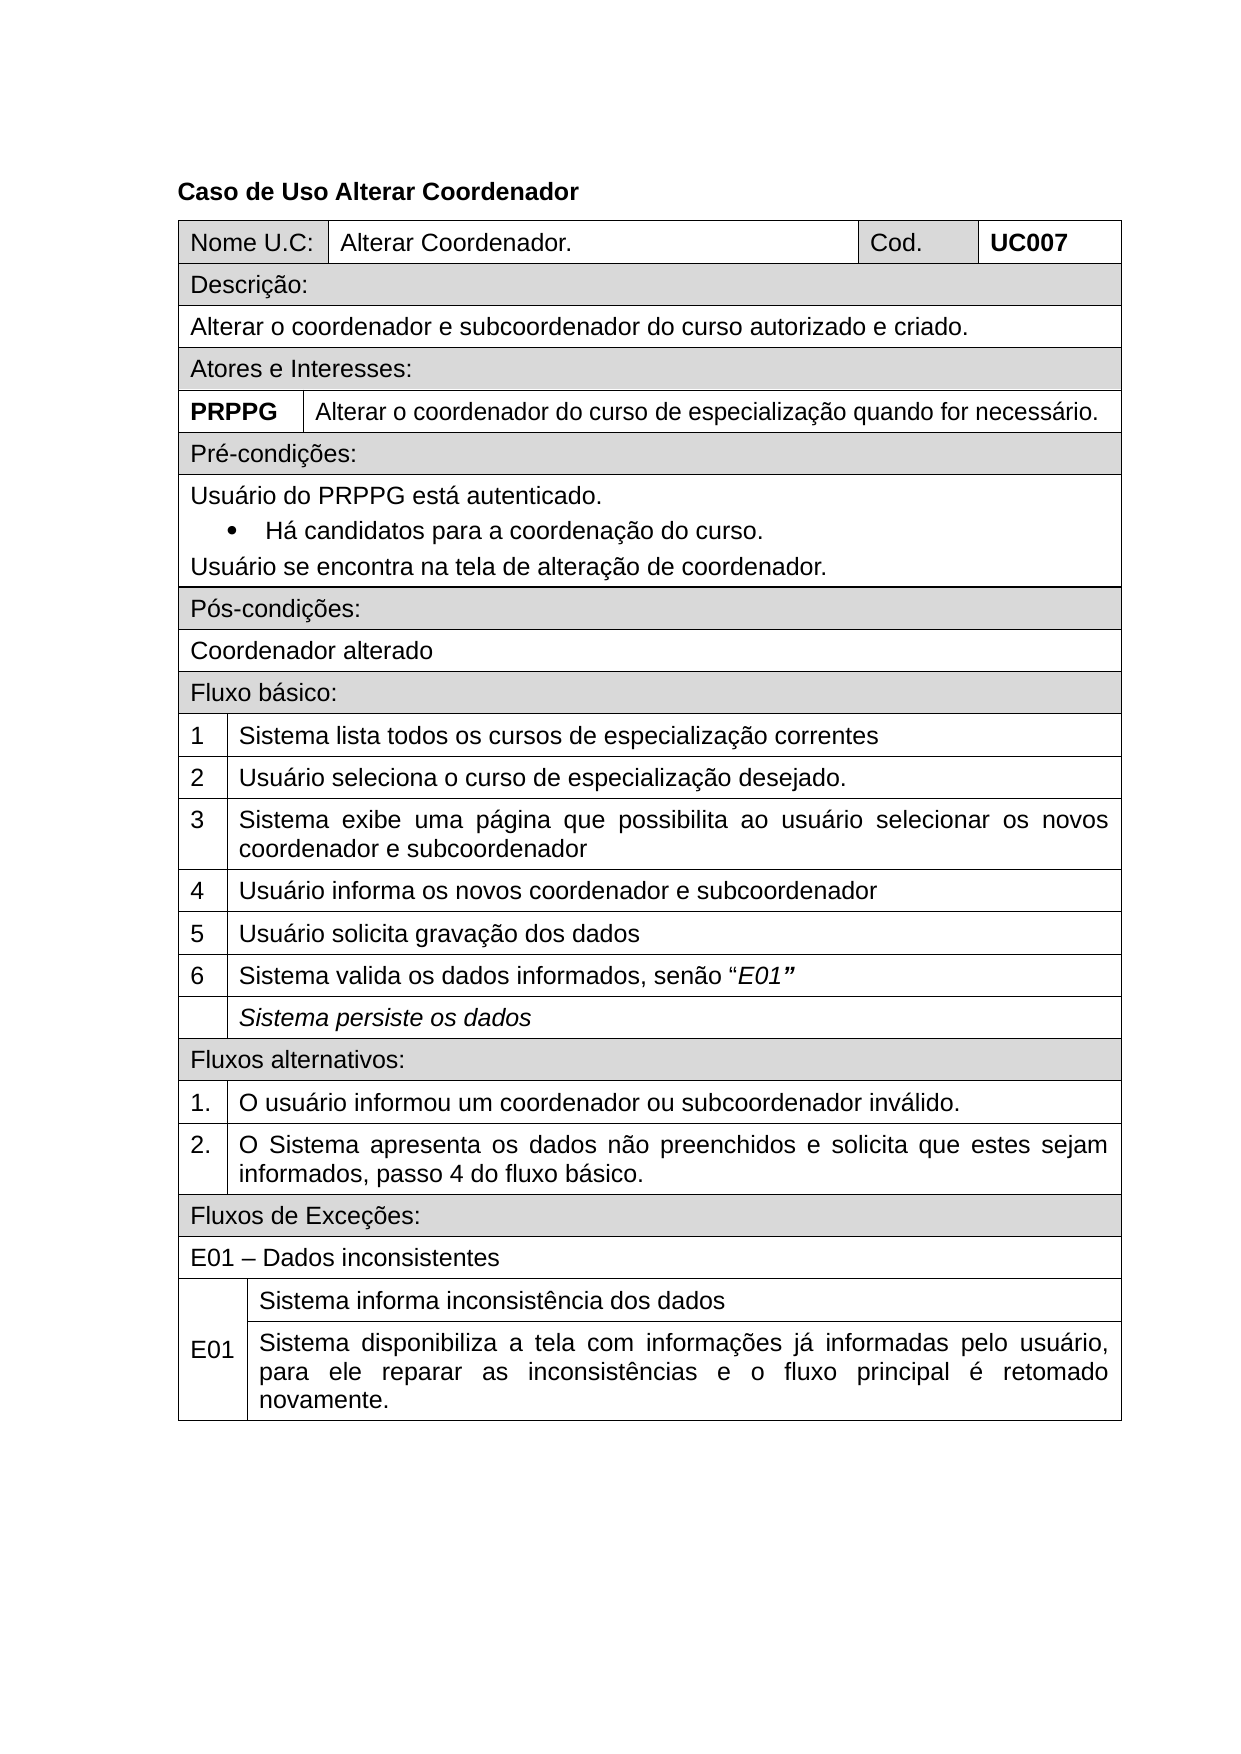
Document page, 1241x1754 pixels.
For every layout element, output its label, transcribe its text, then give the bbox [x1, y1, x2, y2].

table_cell 1. [179, 1081, 227, 1123]
table_cell Alterar o coordenador e subcoordenador do curso autorizado e criado. [179, 306, 1121, 347]
table_cell 2 [179, 757, 227, 798]
table_cell Sistema exibe uma página que possibilita ao usuário selecionar os novos coordenador e subcoordenador [228, 799, 1121, 869]
table_cell Fluxo básico: [179, 672, 1121, 713]
table_cell Fluxos alternativos: [179, 1039, 1121, 1080]
table_cell Sistema disponibiliza a tela com informações já informadas pelo usuário, para ele reparar as inconsistências e o fluxo principal é retomado novamente. [248, 1322, 1121, 1420]
table_cell 1 [179, 714, 227, 756]
table_cell E01 – Dados inconsistentes [179, 1237, 1121, 1278]
table_header Nome U.C: [179, 221, 328, 263]
table_header UC007 [979, 221, 1121, 263]
table_cell [179, 997, 227, 1038]
table_cell Coordenador alterado [179, 630, 1121, 671]
table_cell Sistema persiste os dados [228, 997, 1121, 1038]
table_cell O Sistema apresenta os dados não preenchidos e solicita que estes sejam informados, passo 4 do fluxo básico. [228, 1124, 1121, 1194]
table_cell PRPPG [179, 391, 303, 432]
table_cell E01 [179, 1279, 247, 1420]
table_cell Sistema valida os dados informados, senão “E01” [228, 955, 1121, 996]
table_cell Sistema lista todos os cursos de especialização correntes [228, 714, 1121, 756]
table_cell Alterar o coordenador do curso de especialização quando for necessário. [304, 391, 1121, 432]
table_cell 2. [179, 1124, 227, 1194]
table_cell Fluxos de Exceções: [179, 1195, 1121, 1236]
table_cell 6 [179, 955, 227, 996]
table_cell Usuário solicita gravação dos dados [228, 912, 1121, 953]
table_cell Usuário informa os novos coordenador e subcoordenador [228, 870, 1121, 911]
table_cell 5 [179, 912, 227, 953]
table_cell Pós-condições: [179, 588, 1121, 629]
table_cell Descrição: [179, 264, 1121, 305]
table_header Cod. [859, 221, 978, 263]
table_header Alterar Coordenador. [329, 221, 858, 263]
table_cell O usuário informou um coordenador ou subcoordenador inválido. [228, 1081, 1121, 1123]
table_cell Usuário do PRPPG está autenticado. Há candidatos para a coordenação do curso. Usuário se encontra na tela de alteração de coordenador. [179, 475, 1121, 586]
table_cell Pré-condições: [179, 433, 1121, 474]
table_cell Sistema informa inconsistência dos dados [248, 1279, 1121, 1321]
table_cell Usuário seleciona o curso de especialização desejado. [228, 757, 1121, 798]
table_cell 4 [179, 870, 227, 911]
table_cell 3 [179, 799, 227, 869]
subtitle Caso de Uso Alterar Coordenador [177, 177, 1122, 206]
table_cell Atores e Interesses: [179, 348, 1121, 389]
